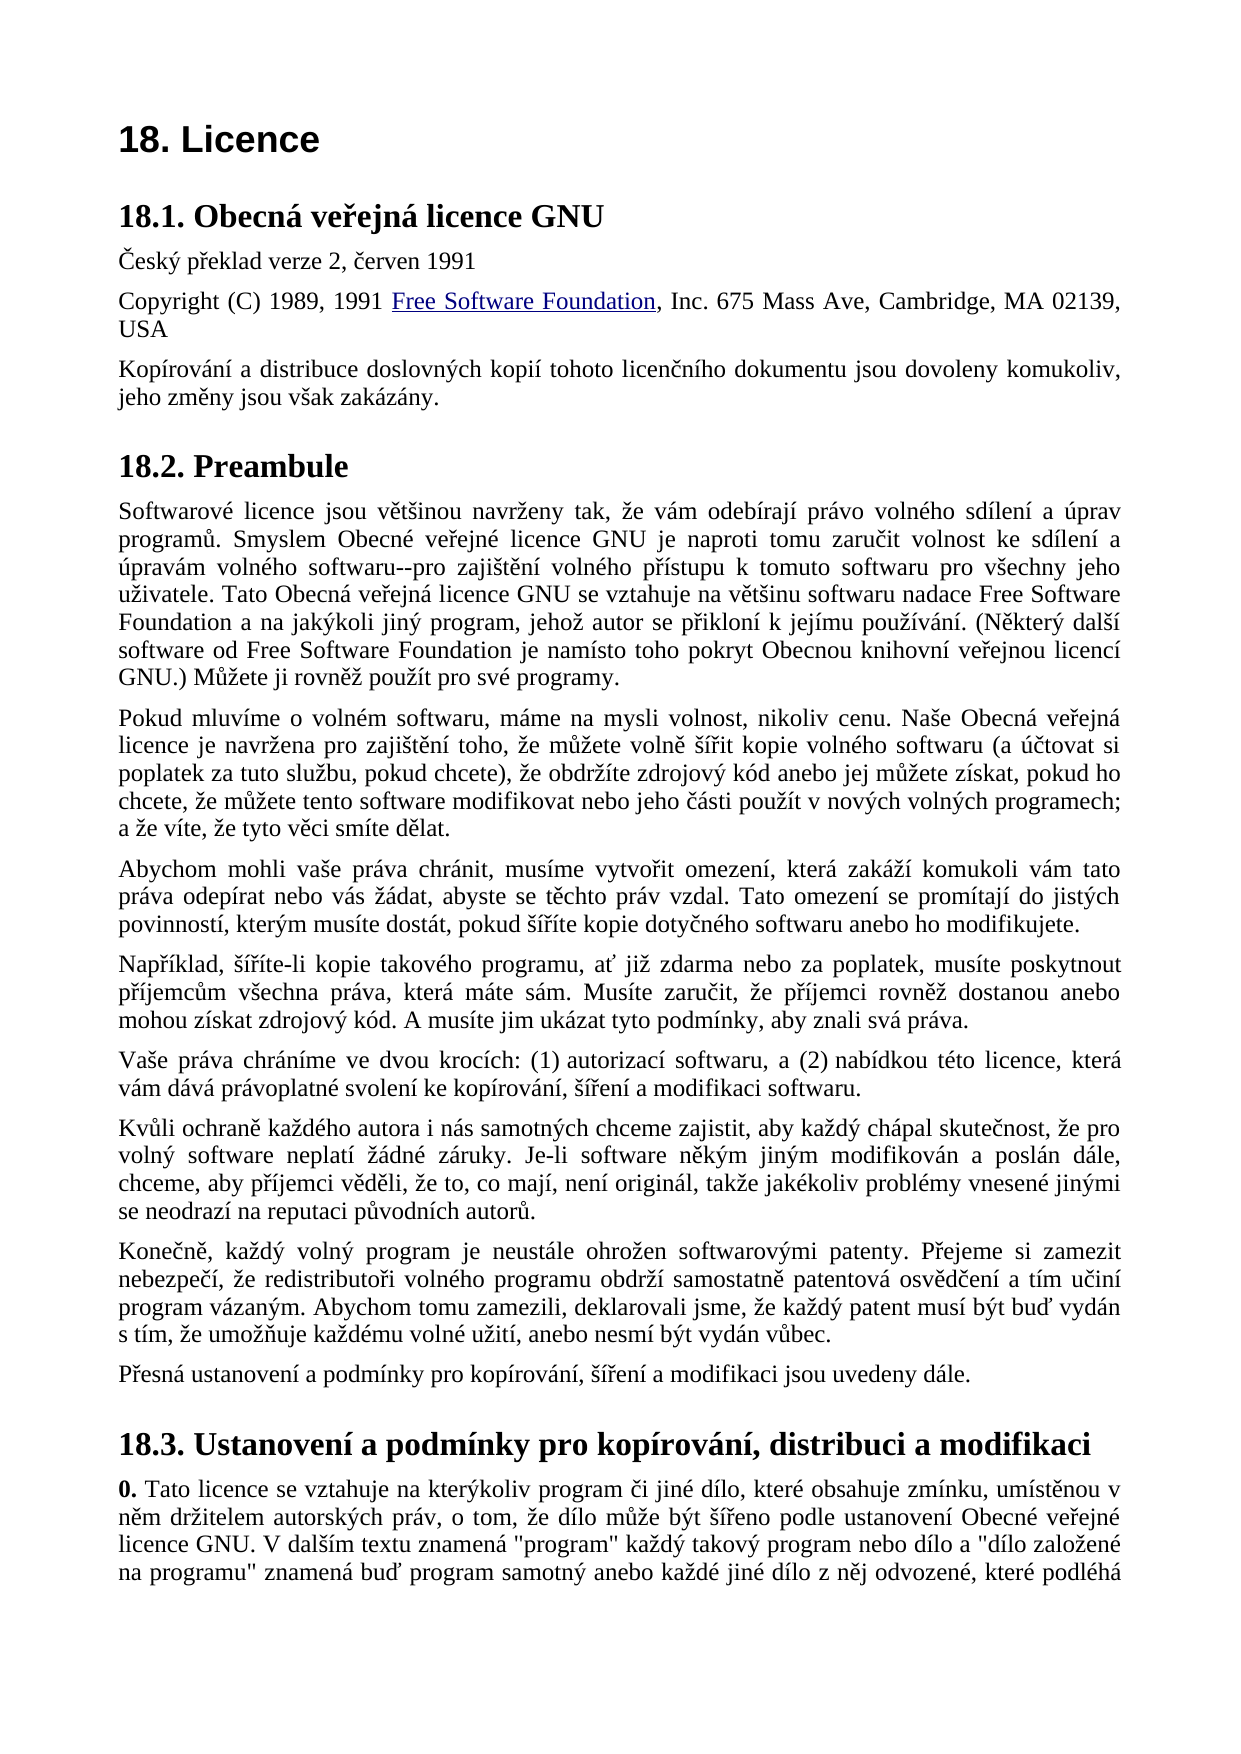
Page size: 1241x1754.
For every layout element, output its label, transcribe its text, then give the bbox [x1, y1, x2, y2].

text Kopírování a distribuce doslovných kopií tohoto licenčního dokumentu jsou dovoleny komukoliv, jeho změny jsou však zakázány. [118, 355, 1122, 410]
text Například, šíříte-li kopie takového programu, ať již zdarma nebo za poplatek, musíte poskytnout příjemcům všechna práva, která máte sám. Musíte zaručit, že příjemci rovněž dostanou anebo mohou získat zdrojový kód. A musíte jim ukázat tyto podmínky, aby znali svá práva. [118, 950, 1122, 1033]
text Softwarové licence jsou většinou navrženy tak, že vám odebírají právo volného sdílení a úprav programů. Smyslem Obecné veřejné licence GNU je naproti tomu zaručit volnost ke sdílení a úpravám volného softwaru--pro zajištění volného přístupu k tomuto softwaru pro všechny jeho uživatele. Tato Obecná veřejná licence GNU se vztahuje na většinu softwaru nadace Free Software Foundation a na jakýkoli jiný program, jehož autor se přikloní k jejímu používání. (Některý další software od Free Software Foundation je namísto toho pokryt Obecnou knihovní veřejnou licencí GNU.) Můžete ji rovněž použít pro své programy. [118, 497, 1122, 691]
text Konečně, každý volný program je neustále ohrožen softwarovými patenty. Přejeme si zamezit nebezpečí, že redistributoři volného programu obdrží samostatně patentová osvědčení a tím učiní program vázaným. Abychom tomu zamezili, deklarovali jsme, že každý patent musí být buď vydán s tím, že umožňuje každému volné užití, anebo nesmí být vydán vůbec. [118, 1237, 1122, 1348]
text Kvůli ochraně každého autora i nás samotných chceme zajistit, aby každý chápal skutečnost, že pro volný software neplatí žádné záruky. Je-li software někým jiným modifikován a poslán dále, chceme, aby příjemci věděli, že to, co mají, není originál, takže jakékoliv problémy vnesené jinými se neodrazí na reputaci původních autorů. [118, 1114, 1122, 1225]
text Vaše práva chráníme ve dvou krocích: (1) autorizací softwaru, a (2) nabídkou této licence, která vám dává právoplatné svolení ke kopírování, šíření a modifikaci softwaru. [118, 1046, 1122, 1101]
text Pokud mluvíme o volném softwaru, máme na mysli volnost, nikoliv cenu. Naše Obecná veřejná licence je navržena pro zajištění toho, že můžete volně šířit kopie volného softwaru (a účtovat si poplatek za tuto službu, pokud chcete), že obdržíte zdrojový kód anebo jej můžete získat, pokud ho chcete, že můžete tento software modifikovat nebo jeho části použít v nových volných programech; a že víte, že tyto věci smíte dělat. [118, 704, 1122, 842]
subtitle 18.3. Ustanovení a podmínky pro kopírování, distribuci a modifikaci [118, 1426, 1122, 1463]
subtitle 18.2. Preambule [118, 448, 1122, 485]
text Abychom mohli vaše práva chránit, musíme vytvořit omezení, která zakáží komukoli vám tato práva odepírat nebo vás žádat, abyste se těchto práv vzdal. Tato omezení se promítají do jistých povinností, kterým musíte dostát, pokud šíříte kopie dotyčného softwaru anebo ho modifikujete. [118, 855, 1122, 938]
text Copyright (C) 1989, 1991 Free Software Foundation, Inc. 675 Mass Ave, Cambridge, MA 02139, USA [118, 287, 1122, 342]
subtitle 18. Licence [118, 118, 1122, 160]
text 0. Tato licence se vztahuje na kterýkoliv program či jiné dílo, které obsahuje zmínku, umístěnou v něm držitelem autorských práv, o tom, že dílo může být šířeno podle ustanovení Obecné veřejné licence GNU. V dalším textu znamená "program" každý takový program nebo dílo a "dílo založené na programu" znamená buď program samotný anebo každé jiné dílo z něj odvozené, které podléhá [118, 1475, 1122, 1586]
text Český překlad verze 2, červen 1991 [118, 247, 1122, 274]
text Přesná ustanovení a podmínky pro kopírování, šíření a modifikaci jsou uvedeny dále. [118, 1361, 1122, 1388]
subtitle 18.1. Obecná veřejná licence GNU [118, 197, 1122, 234]
